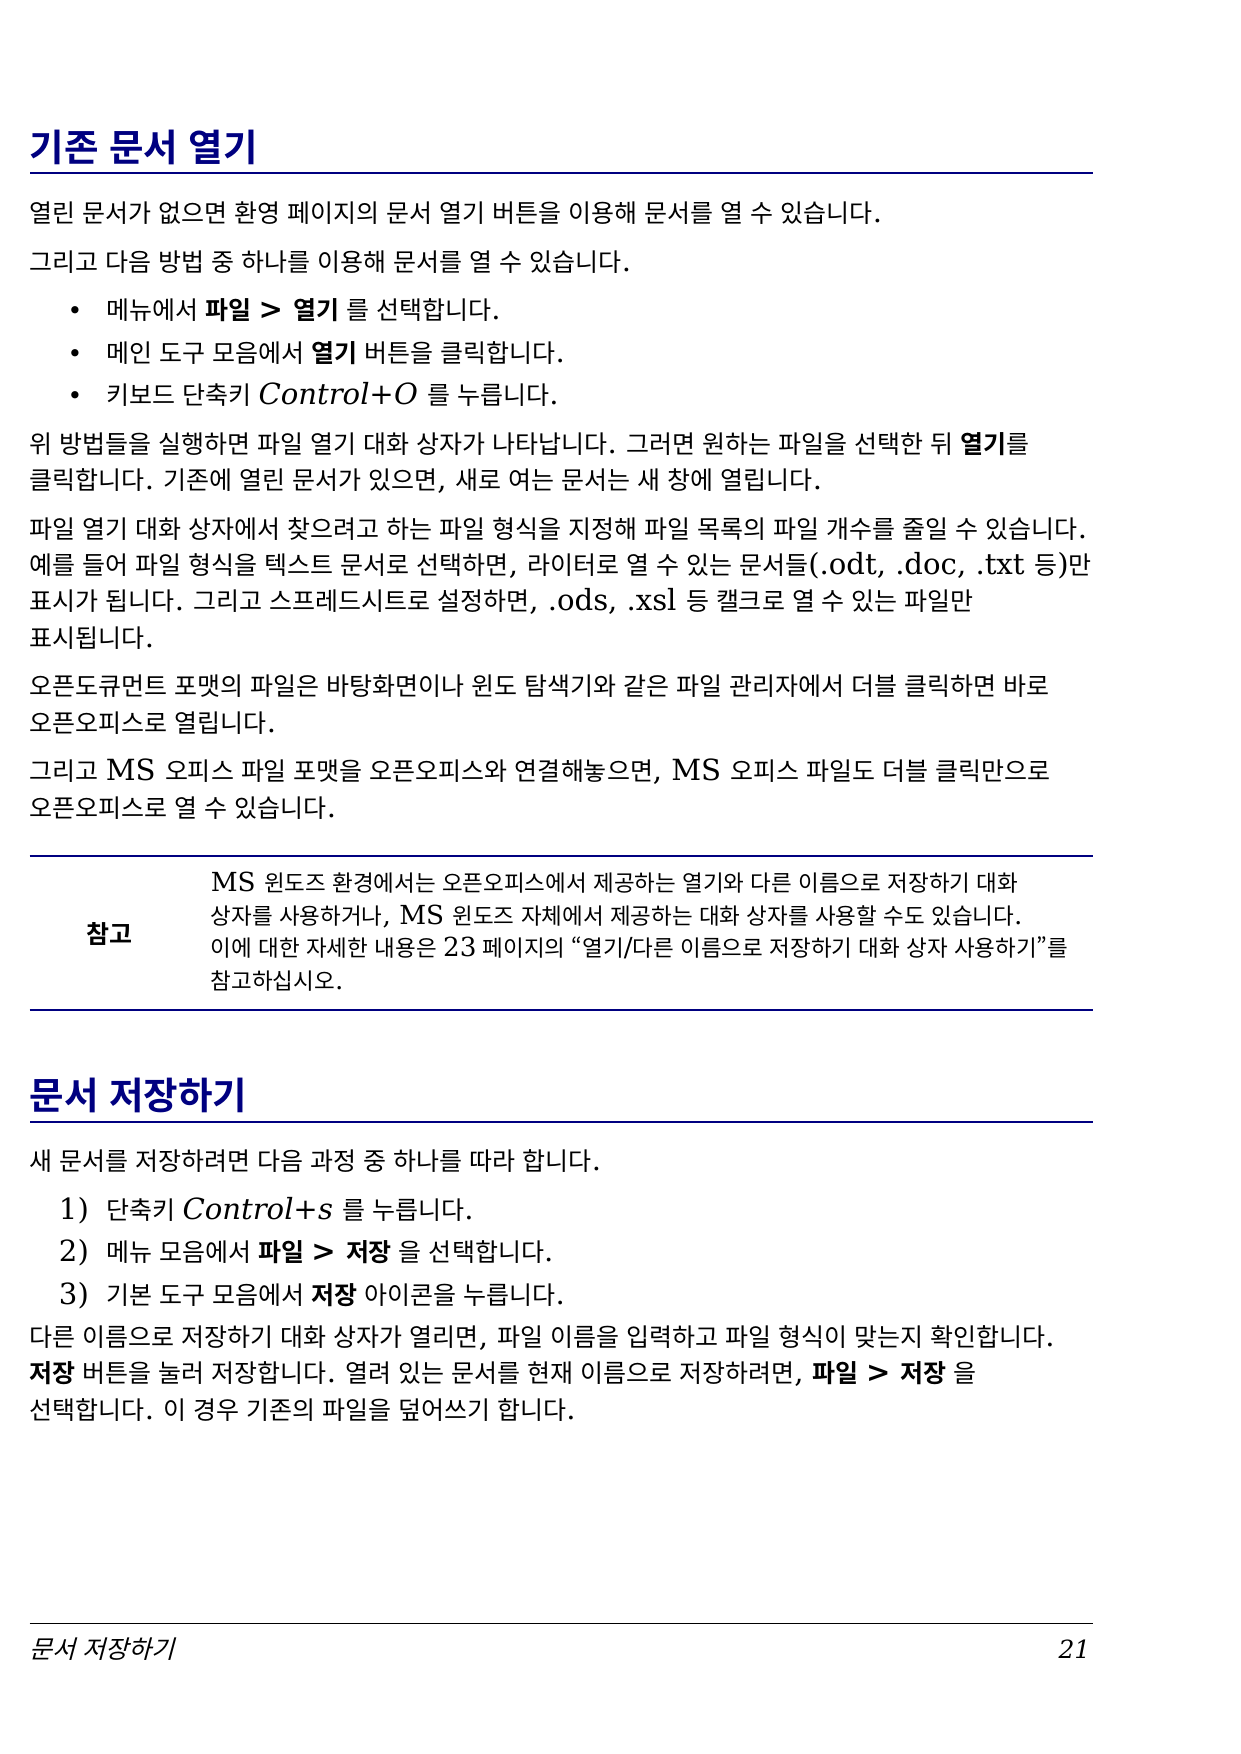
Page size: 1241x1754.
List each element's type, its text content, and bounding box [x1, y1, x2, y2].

text 파일 열기 대화 상자에서 찾으려고 하는 파일 형식을 지정해 파일 목록의 파일 개수를 줄일 수 있습니다. 예를 들어 파일 형식을 텍스트 문서로 선택하면, 라이터로 열 수 있는 문서들(.odt, .doc, .txt 등)만 표시가 됩니다. 그리고 스프레드시트로 설정하면, .ods, .xsl 등 캘크로 열 수 있는 파일만 표시됩니다. [29, 509, 1093, 654]
subtitle 문서 저장하기 [29, 1066, 1093, 1123]
text 그리고 MS 오피스 파일 포맷을 오픈오피스와 연결해놓으면, MS 오피스 파일도 더블 클릭만으로 오픈오피스로 열 수 있습니다. [29, 752, 1093, 824]
text 새 문서를 저장하려면 다음 과정 중 하나를 따라 합니다. [29, 1141, 1093, 1178]
table_header MS 윈도즈 환경에서는 오픈오피스에서 제공하는 열기와 다른 이름으로 저장하기 대화 상자를 사용하거나, MS 윈도즈 자체에서 제공하는 대화 상자를 사용할 수도 있습니다. 이에 대한 자세한 내용은 24 페이지의 “열기/다른 이름으로 저장하기 대화 상자 사용하기”를 참고하십시오. [189, 857, 1093, 1009]
list 메뉴 모음에서 파일 > 저장 을 선택합니다. [88, 1233, 1093, 1269]
list 기본 도구 모음에서 저장 아이콘을 누릅니다. [88, 1275, 1093, 1311]
list 단축키 Control+s 를 누릅니다. [88, 1190, 1093, 1226]
text 열린 문서가 없으면 환영 페이지의 문서 열기 버튼을 이용해 문서를 열 수 있습니다. [29, 193, 1093, 229]
text 오픈도큐먼트 포맷의 파일은 바탕화면이나 윈도 탐색기와 같은 파일 관리자에서 더블 클릭하면 바로 오픈오피스로 열립니다. [29, 667, 1093, 739]
list 메인 도구 모음에서 열기 버튼을 클릭합니다. [67, 333, 1093, 369]
text 그리고 다음 방법 중 하나를 이용해 문서를 열 수 있습니다. [29, 242, 1093, 278]
list 키보드 단축키 Control+O 를 누릅니다. [67, 376, 1093, 412]
table_header 참고 [30, 857, 189, 1009]
subtitle 기존 문서 열기 [29, 118, 1093, 174]
text 다른 이름으로 저장하기 대화 상자가 열리면, 파일 이름을 입력하고 파일 형식이 맞는지 확인합니다. 저장 버튼을 눌러 저장합니다. 열려 있는 문서를 현재 이름으로 저장하려면, 파일 > 저장 을 선택합니다. 이 경우 기존의 파일을 덮어쓰기 합니다. [29, 1318, 1093, 1426]
text 위 방법들을 실행하면 파일 열기 대화 상자가 나타납니다. 그러면 원하는 파일을 선택한 뒤 열기를 클릭합니다. 기존에 열린 문서가 있으면, 새로 여는 문서는 새 창에 열립니다. [29, 424, 1093, 497]
list 메뉴에서 파일 > 열기 를 선택합니다. [67, 291, 1093, 327]
